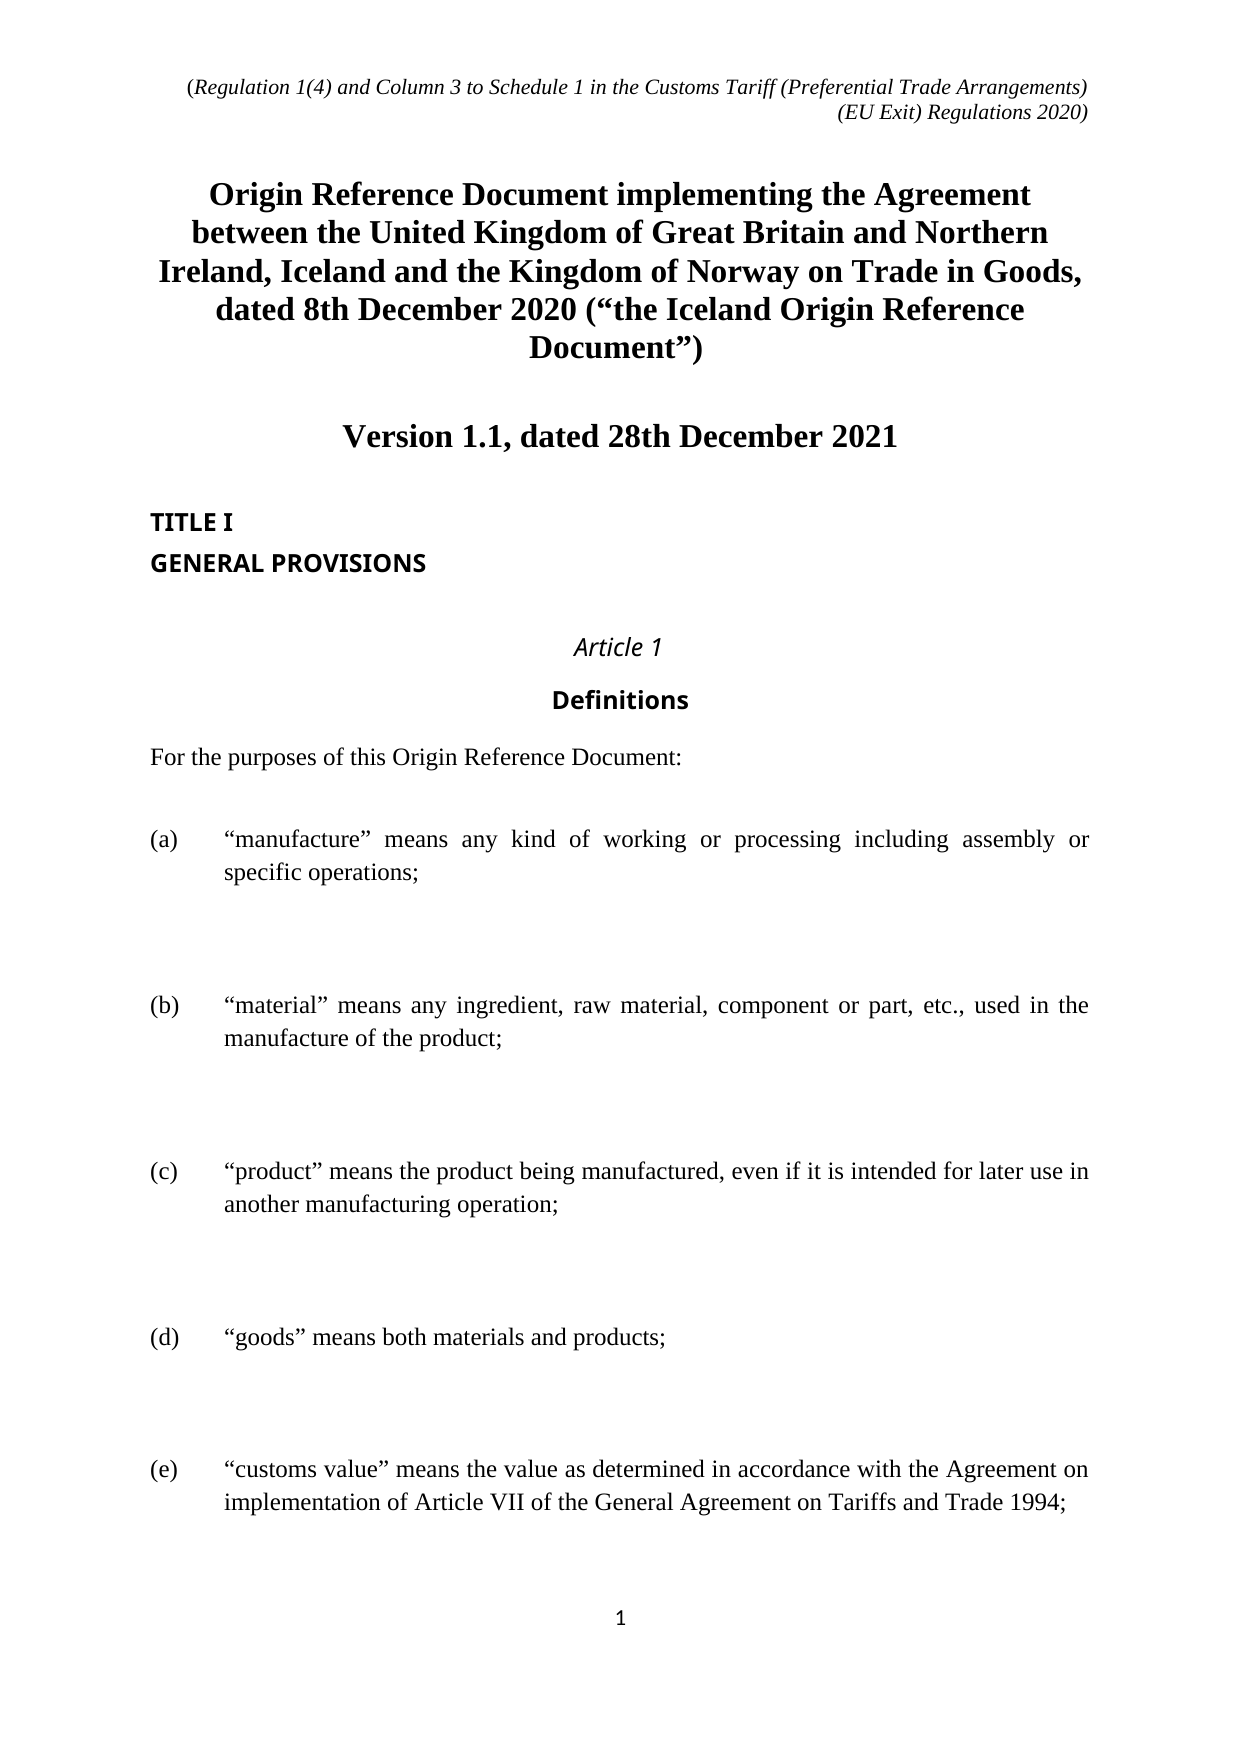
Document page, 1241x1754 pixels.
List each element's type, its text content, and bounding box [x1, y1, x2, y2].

text TITLE I [150, 504, 1090, 538]
text (Regulation 1(4) and Column 3 to Schedule 1 in the Customs Tariff (Preferential Trade Arrangements) (EU Exit) Regulations 2020) [150, 74, 1090, 124]
list “goods” means both materials and products; [150, 1322, 1090, 1350]
text Definitions [150, 683, 1090, 717]
text Version 1.1, dated 28th December 2021 [150, 416, 1090, 454]
subtitle Origin Reference Document implementing the Agreement between the United Kingdom of Great Britain and Northern Ireland, Iceland and the Kingdom of Norway on Trade in Goods, dated 8th December 2020 (“the Iceland Origin Reference Document”) [150, 174, 1090, 366]
text GENERAL PROVISIONS [150, 546, 1090, 580]
list “manufacture” means any kind of working or processing including assembly or specific operations; [150, 824, 1090, 886]
text Article 1 [150, 630, 1090, 664]
list “customs value” means the value as determined in accordance with the Agreement on implementation of Article VII of the General Agreement on Tariffs and Trade 1994; [150, 1454, 1090, 1516]
list “material” means any ingredient, raw material, component or part, etc., used in the manufacture of the product; [150, 990, 1090, 1052]
text For the purposes of this Origin Reference Document: [150, 742, 1090, 771]
list “product” means the product being manufactured, even if it is intended for later use in another manufacturing operation; [150, 1156, 1090, 1218]
